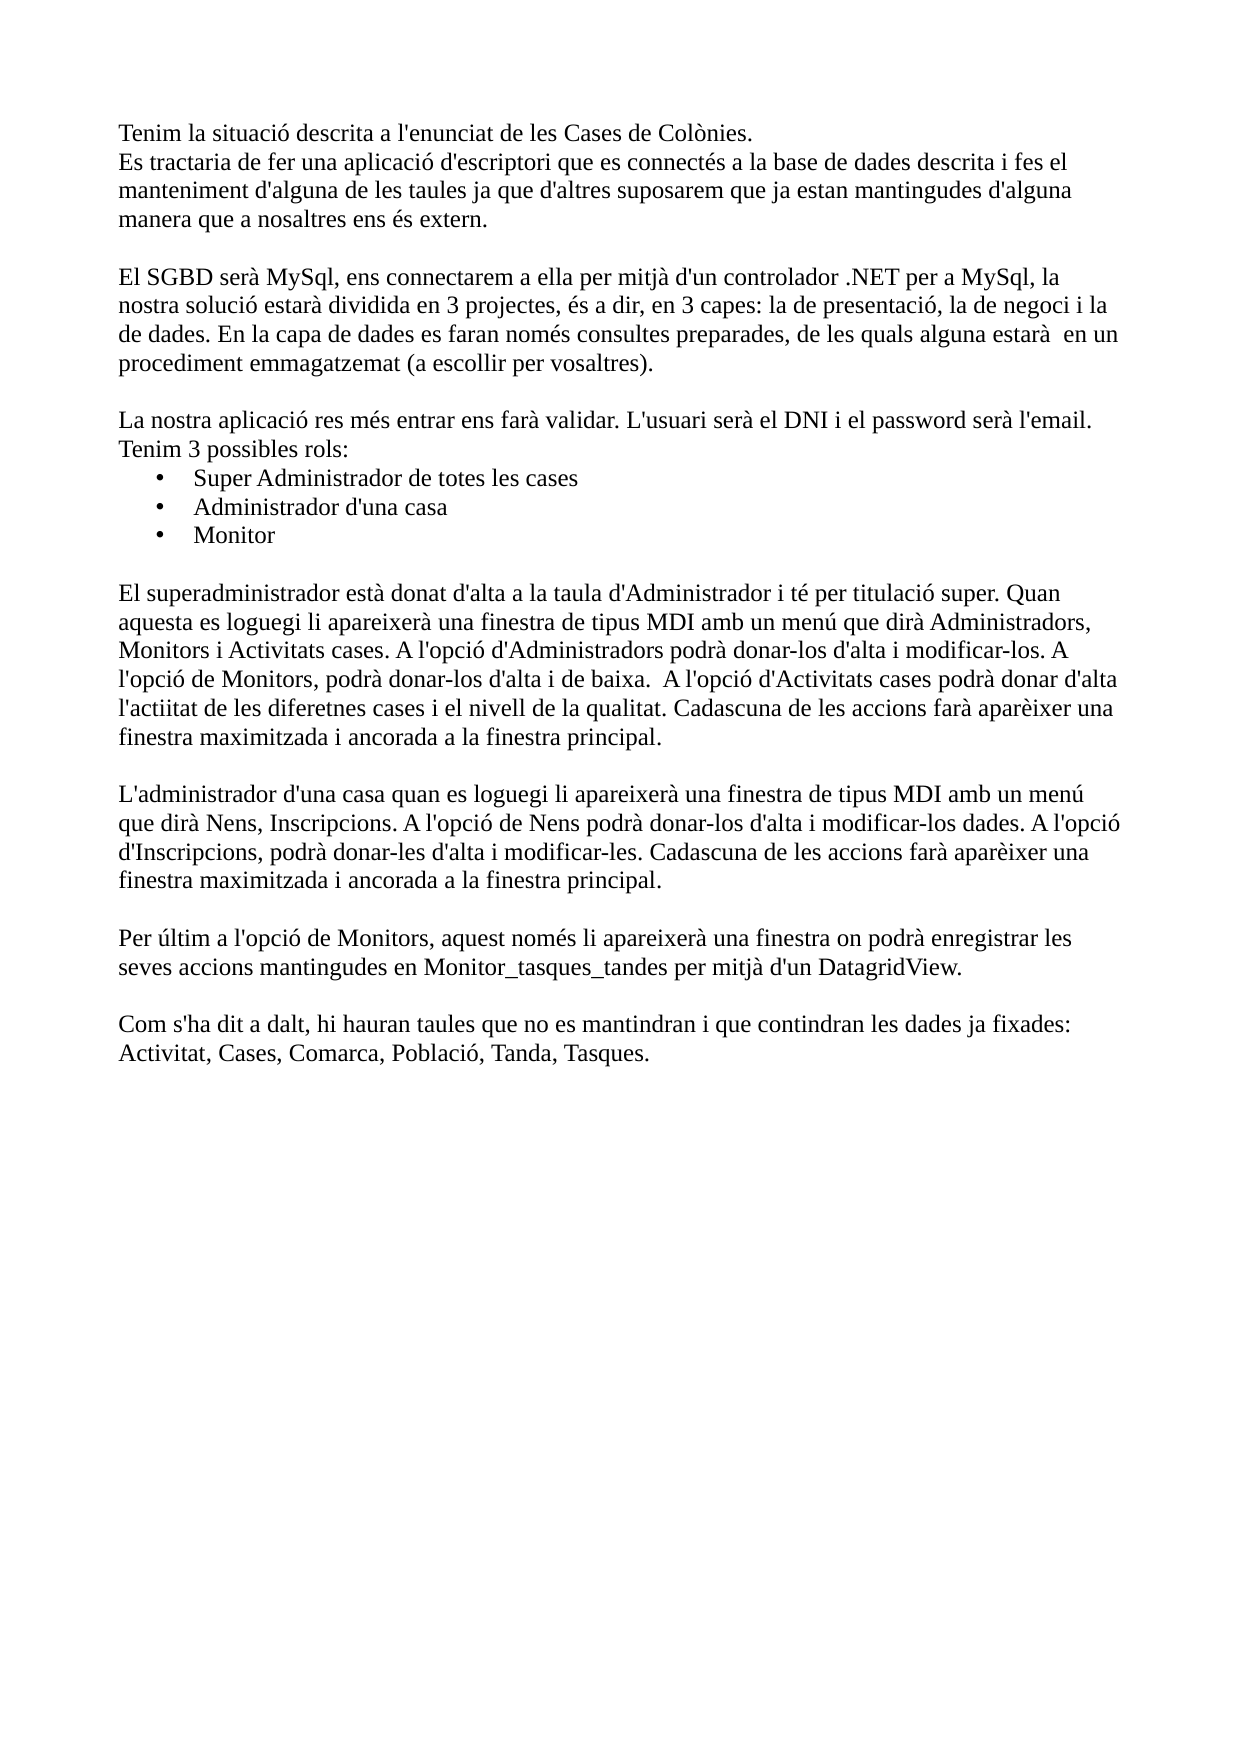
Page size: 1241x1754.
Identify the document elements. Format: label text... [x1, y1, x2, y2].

text Tenim la situació descrita a l'enunciat de les Cases de Colònies. [118, 118, 1122, 147]
text Es tractaria de fer una aplicació d'escriptori que es connectés a la base de dades descrita i fes el manteniment d'alguna de les taules ja que d'altres suposarem que ja estan mantingudes d'alguna manera que a nosaltres ens és extern. [118, 147, 1122, 233]
text El SGBD serà MySql, ens connectarem a ella per mitjà d'un controlador .NET per a MySql, la nostra solució estarà dividida en 3 projectes, és a dir, en 3 capes: la de presentació, la de negoci i la de dades. En la capa de dades es faran només consultes preparades, de les quals alguna estarà en un procediment emmagatzemat (a escollir per vosaltres). [118, 262, 1122, 377]
list Monitor [156, 521, 1122, 549]
text El superadministrador està donat d'alta a la taula d'Administrador i té per titulació super. Quan aquesta es loguegi li apareixerà una finestra de tipus MDI amb un menú que dirà Administradors, Monitors i Activitats cases. A l'opció d'Administradors podrà donar-los d'alta i modificar-los. A l'opció de Monitors, podrà donar-los d'alta i de baixa. A l'opció d'Activitats cases podrà donar d'alta l'actiitat de les diferetnes cases i el nivell de la qualitat. Cadascuna de les accions farà aparèixer una finestra maximitzada i ancorada a la finestra principal. [118, 578, 1122, 751]
list Super Administrador de totes les cases [156, 463, 1122, 492]
text Tenim 3 possibles rols: [118, 434, 1122, 463]
text La nostra aplicació res més entrar ens farà validar. L'usuari serà el DNI i el password serà l'email. [118, 406, 1122, 434]
text Com s'ha dit a dalt, hi hauran taules que no es mantindran i que contindran les dades ja fixades: Activitat, Cases, Comarca, Població, Tanda, Tasques. [118, 1009, 1122, 1067]
text Per últim a l'opció de Monitors, aquest només li apareixerà una finestra on podrà enregistrar les seves accions mantingudes en Monitor_tasques_tandes per mitjà d'un DatagridView. [118, 923, 1122, 981]
list Administrador d'una casa [156, 492, 1122, 521]
text L'administrador d'una casa quan es loguegi li apareixerà una finestra de tipus MDI amb un menú que dirà Nens, Inscripcions. A l'opció de Nens podrà donar-los d'alta i modificar-los dades. A l'opció d'Inscripcions, podrà donar-les d'alta i modificar-les. Cadascuna de les accions farà aparèixer una finestra maximitzada i ancorada a la finestra principal. [118, 779, 1122, 894]
